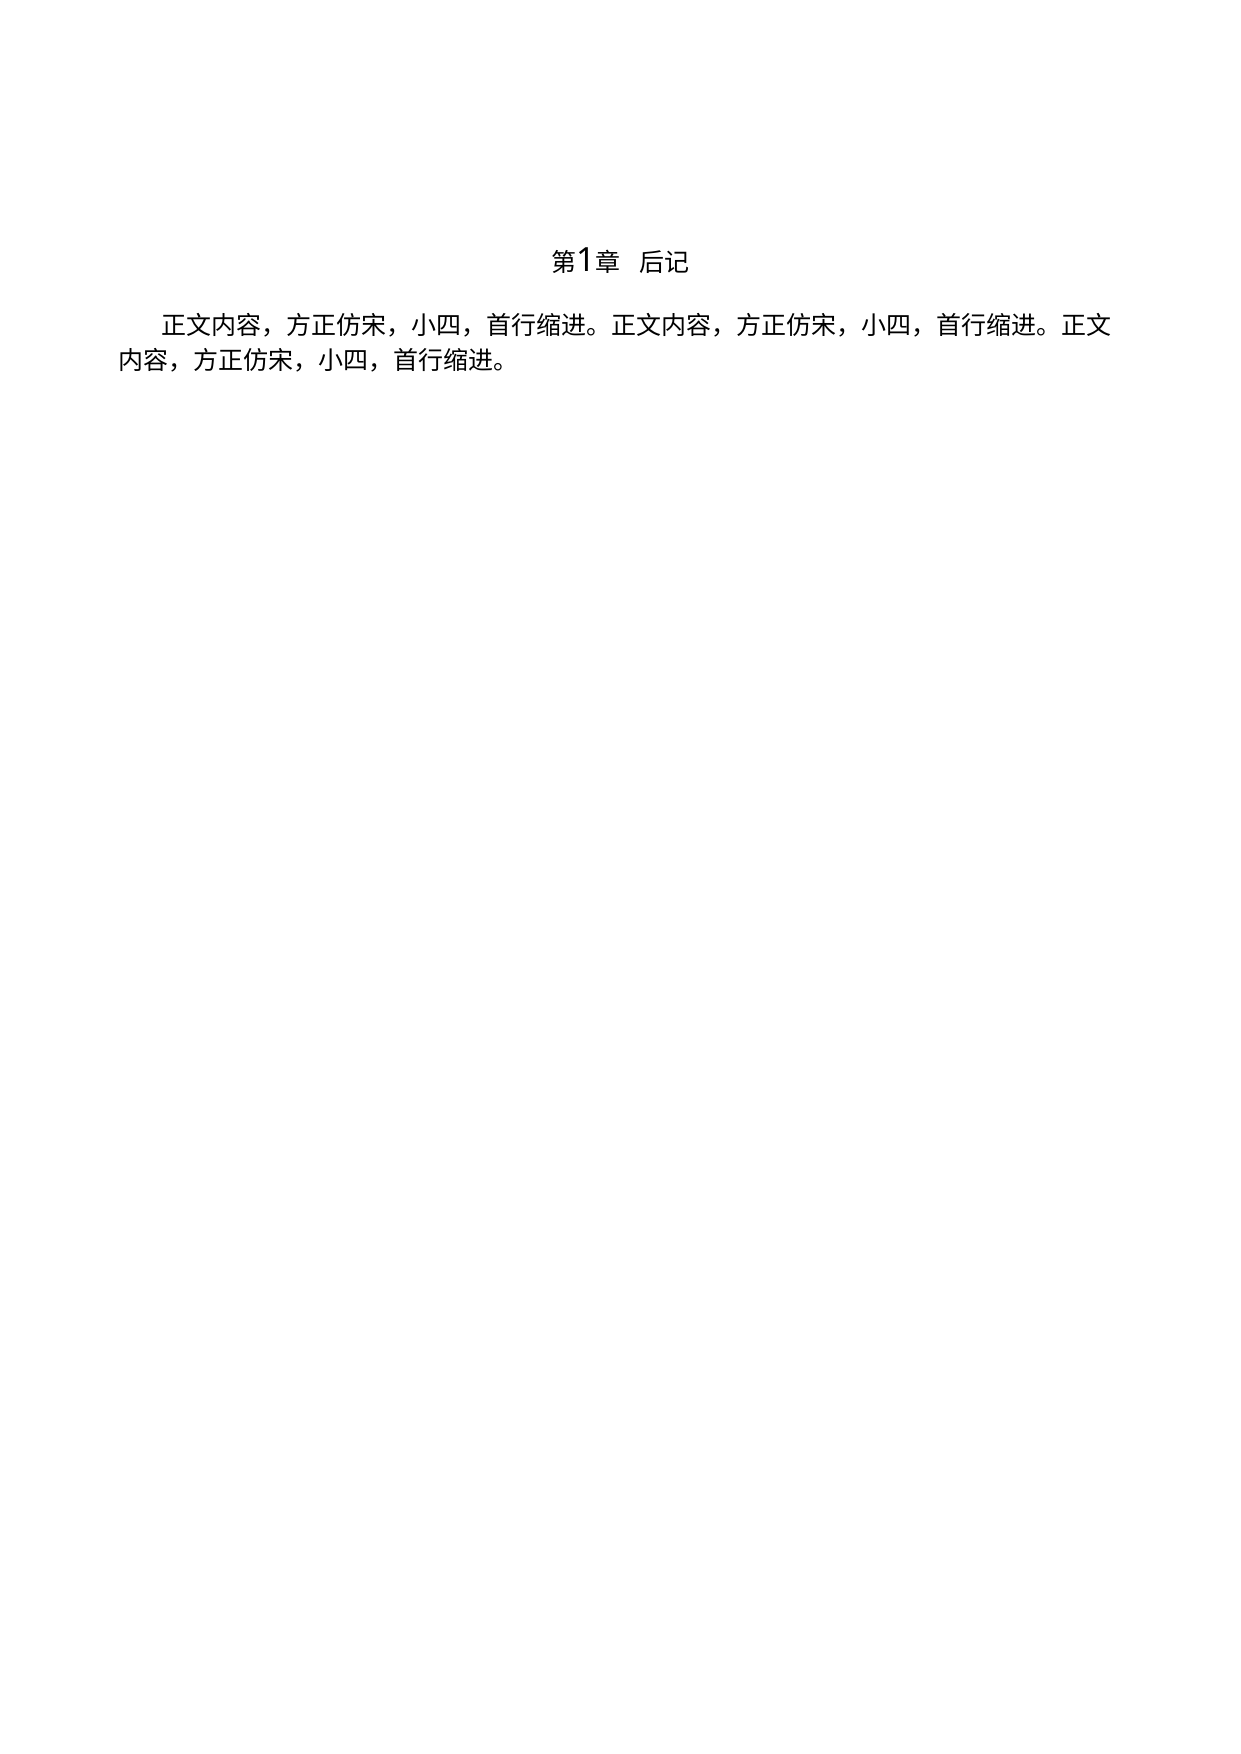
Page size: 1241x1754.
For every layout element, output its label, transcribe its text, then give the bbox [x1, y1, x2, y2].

list 后记 [118, 236, 1122, 282]
text 正文内容，方正仿宋，小四，首行缩进。正文内容，方正仿宋，小四，首行缩进。正文内容，方正仿宋，小四，首行缩进。 [118, 311, 1122, 375]
